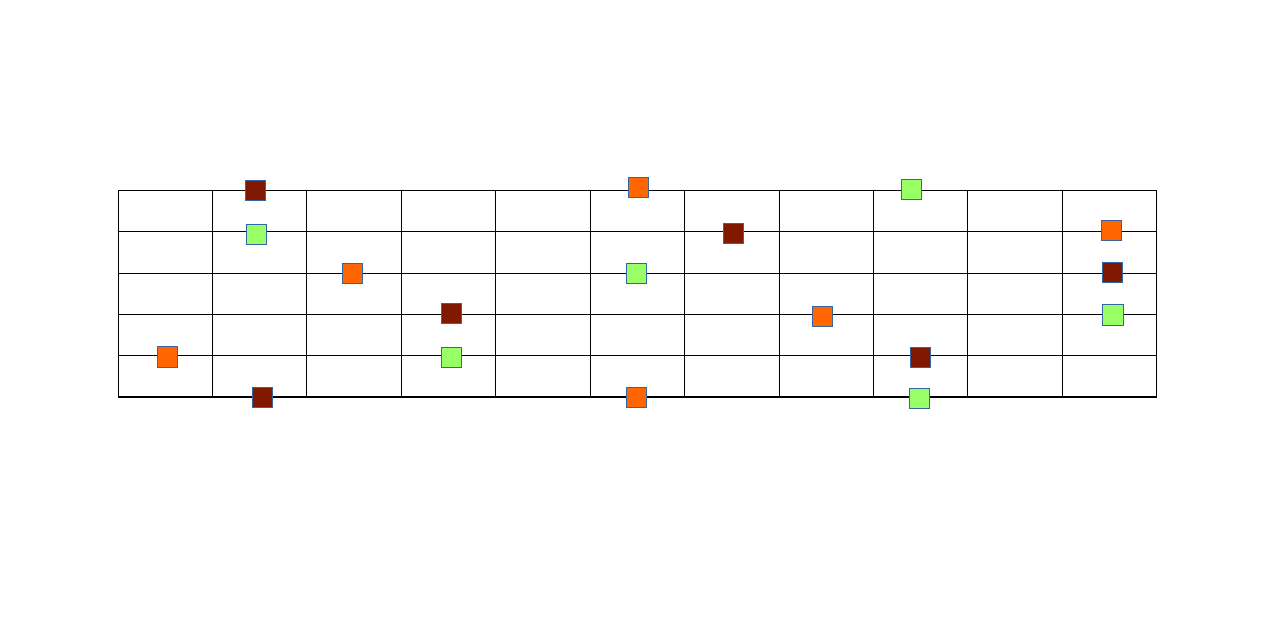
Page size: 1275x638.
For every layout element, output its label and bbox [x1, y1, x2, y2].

table_cell [307, 315, 401, 355]
table_cell [307, 274, 401, 314]
table_cell [213, 274, 306, 314]
table_cell [496, 274, 590, 314]
table_cell [685, 315, 779, 355]
table_cell [119, 356, 212, 396]
table_header [874, 191, 967, 231]
table_cell [496, 356, 590, 396]
table_cell [307, 232, 401, 273]
table_header [968, 191, 1062, 231]
table_header [496, 191, 590, 231]
table_cell [496, 315, 590, 355]
table_cell [591, 315, 684, 355]
table_cell [780, 356, 873, 396]
table_cell [874, 232, 967, 273]
table_cell [591, 274, 684, 314]
table_header [119, 191, 212, 231]
table_cell [874, 356, 967, 396]
table_cell [213, 356, 306, 396]
table_cell [402, 274, 495, 314]
table_cell [591, 356, 684, 396]
table_header [213, 191, 306, 231]
table_cell [1063, 356, 1156, 396]
table_cell [685, 232, 779, 273]
table_header [307, 191, 401, 231]
table_cell [213, 232, 306, 273]
table_cell [119, 315, 212, 355]
table_cell [780, 315, 873, 355]
table_cell [402, 315, 495, 355]
table_header [591, 191, 684, 231]
table_cell [1063, 232, 1156, 273]
table_cell [874, 274, 967, 314]
table_cell [968, 356, 1062, 396]
table_cell [874, 315, 967, 355]
table_cell [213, 315, 306, 355]
table_cell [1063, 274, 1156, 314]
table_cell [685, 274, 779, 314]
table_cell [968, 274, 1062, 314]
table_cell [402, 232, 495, 273]
table_header [685, 191, 779, 231]
table_cell [968, 232, 1062, 273]
table_cell [496, 232, 590, 273]
table_cell [968, 315, 1062, 355]
table_cell [307, 356, 401, 396]
table_cell [685, 356, 779, 396]
table_cell [1063, 315, 1156, 355]
table_cell [780, 274, 873, 314]
table_cell [402, 356, 495, 396]
table_header [1063, 191, 1156, 231]
table_header [780, 191, 873, 231]
table_cell [780, 232, 873, 273]
table_cell [591, 232, 684, 273]
table_header [402, 191, 495, 231]
table_cell [119, 232, 212, 273]
table_cell [119, 274, 212, 314]
